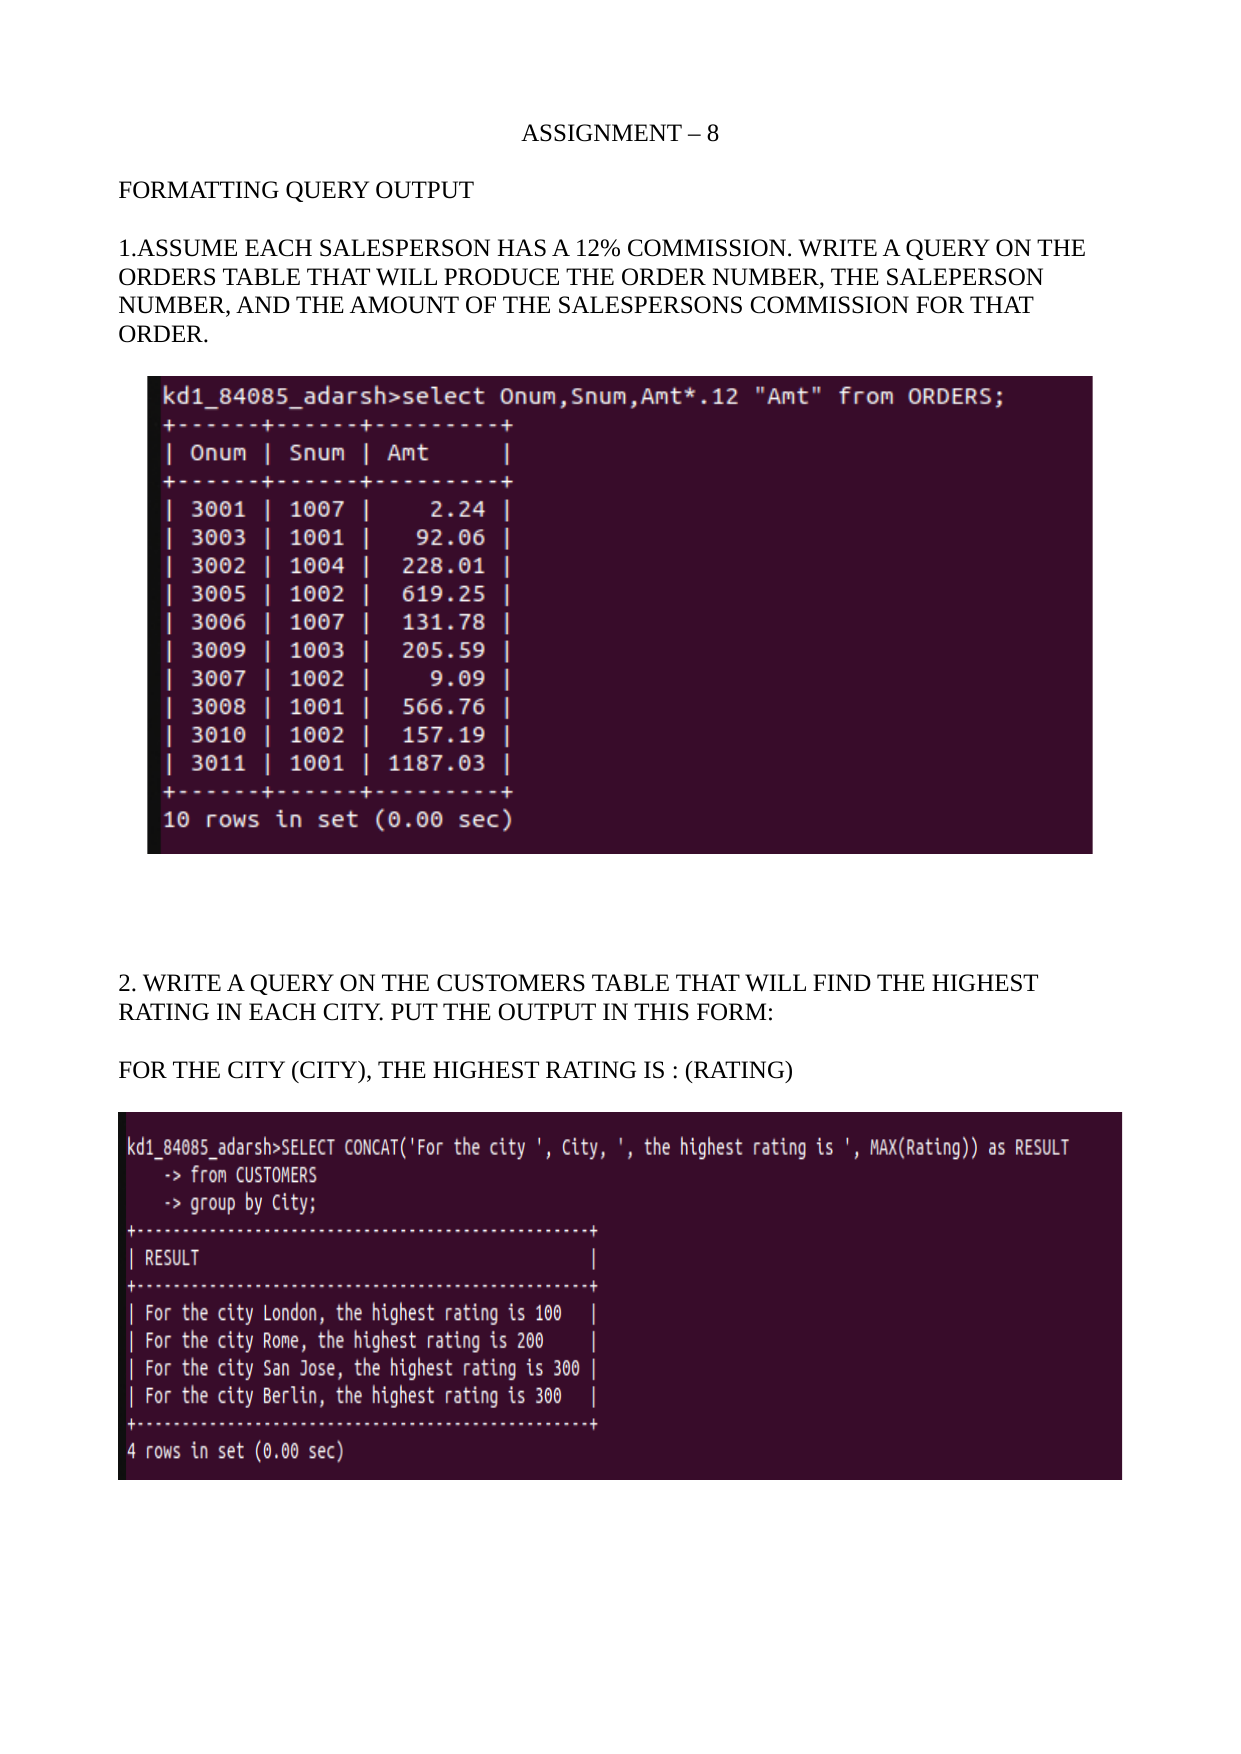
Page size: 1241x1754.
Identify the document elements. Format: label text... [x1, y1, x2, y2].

text FORMATTING QUERY OUTPUT [118, 176, 1122, 204]
text FOR THE CITY (CITY), THE HIGHEST RATING IS : (RATING) [118, 1055, 1122, 1083]
text ASSIGNMENT – 8 [118, 118, 1122, 147]
text 2. WRITE A QUERY ON THE CUSTOMERS TABLE THAT WILL FIND THE HIGHEST RATING IN EACH CITY. PUT THE OUTPUT IN THIS FORM: [118, 968, 1122, 1026]
picture [118, 1112, 1123, 1480]
text 1.ASSUME EACH SALESPERSON HAS A 12% COMMISSION. WRITE A QUERY ON THE ORDERS TABLE THAT WILL PRODUCE THE ORDER NUMBER, THE SALEPERSON NUMBER, AND THE AMOUNT OF THE SALESPERSONS COMMISSION FOR THAT ORDER. [118, 233, 1122, 348]
picture [147, 376, 1093, 854]
